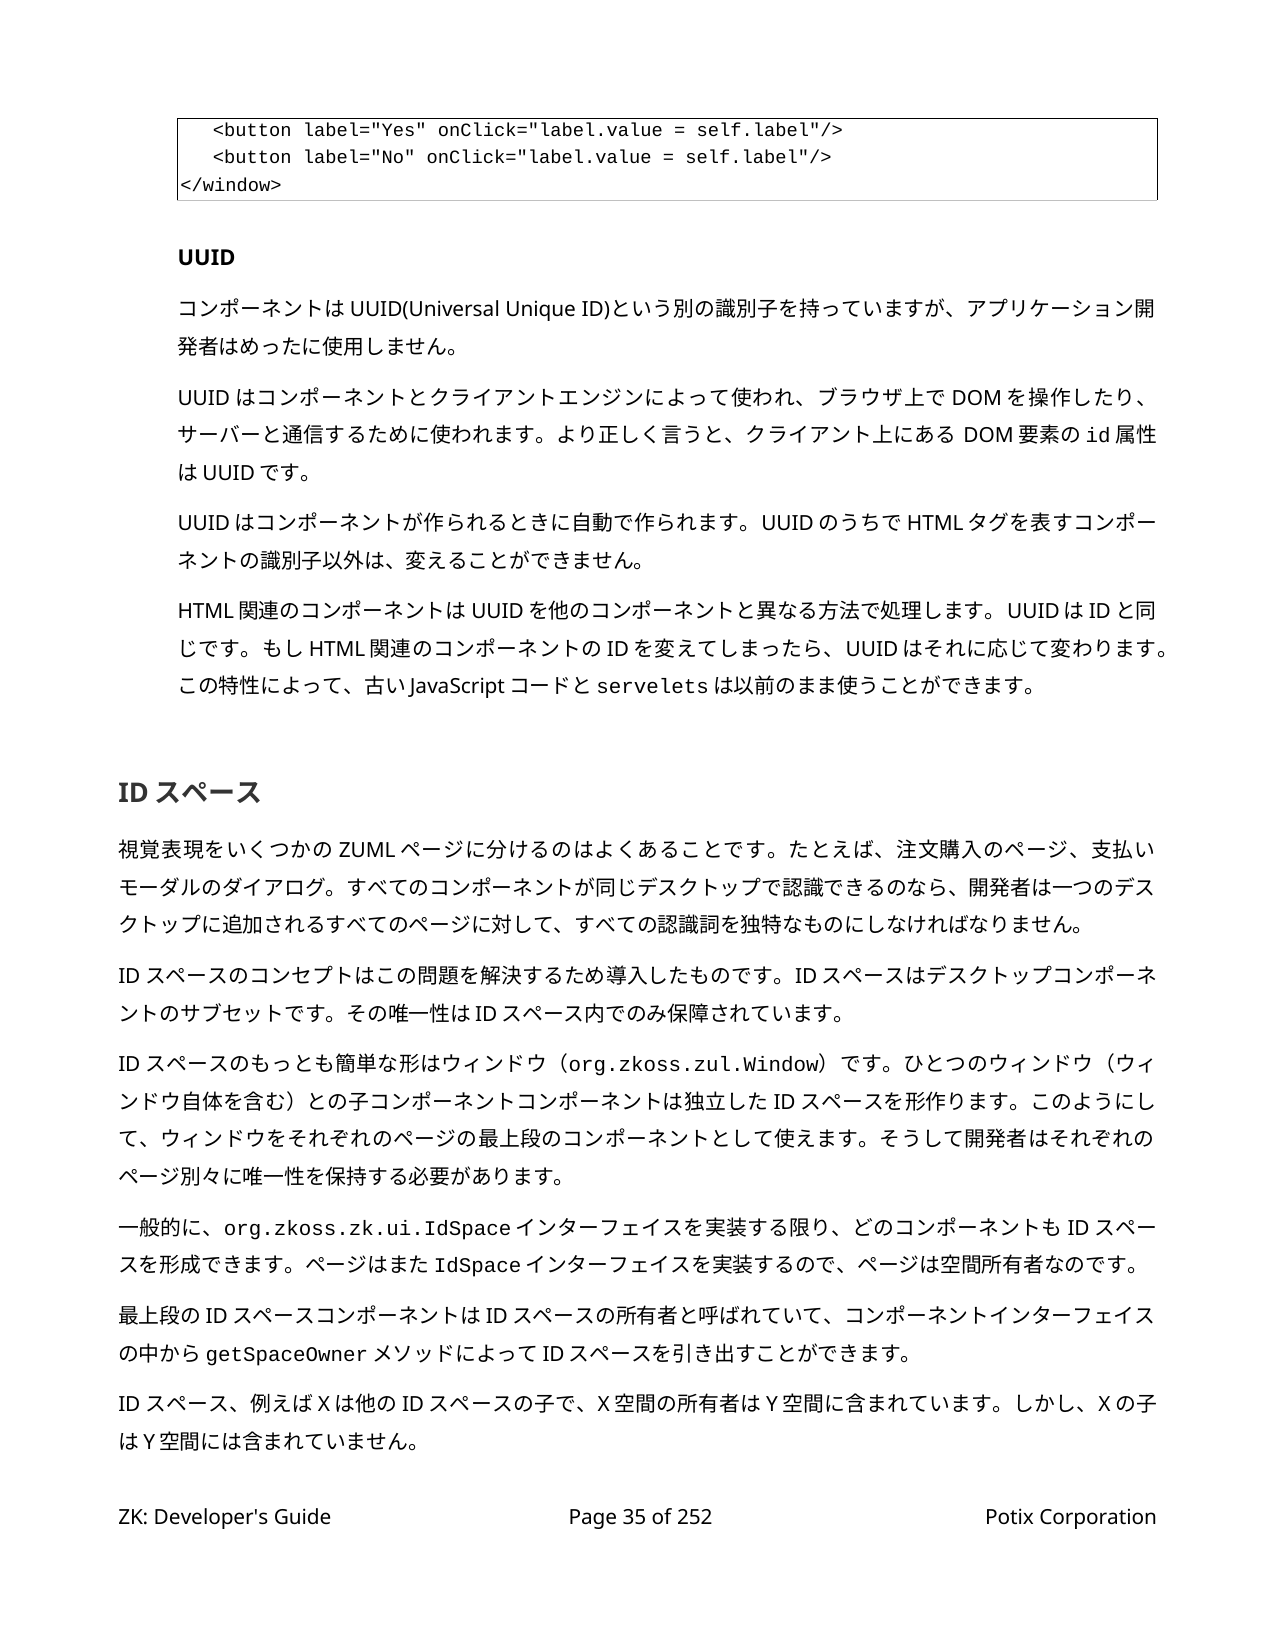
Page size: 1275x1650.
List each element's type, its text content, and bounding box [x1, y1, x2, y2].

text コンポーネントはUUID(Universal Unique ID)という別の識別子を持っていますが、アプリケーション開発者はめったに使用しません。 [177, 293, 1157, 360]
text <button label="Yes" onClick="label.value = self.label"/> [178, 119, 1157, 142]
text <button label="No" onClick="label.value = self.label"/> [178, 145, 1157, 169]
text UUIDはコンポーネントが作られるときに自動で作られます。UUIDのうちでHTMLタグを表すコンポーネントの識別子以外は、変えることができません。 [177, 507, 1157, 574]
text IDスペースのもっとも簡単な形はウィンドウ（org.zkoss.zul.Window）です。ひとつのウィンドウ（ウィンドウ自体を含む）との子コンポーネントコンポーネントは独立したIDスペースを形作ります。このようにして、ウィンドウをそれぞれのページの最上段のコンポーネントとして使えます。そうして開発者はそれぞれのページ別々に唯一性を保持する必要があります。 [118, 1048, 1157, 1190]
text UUIDはコンポーネントとクライアントエンジンによって使われ、ブラウザ上でDOMを操作したり、サーバーと通信するために使われます。より正しく言うと、クライアント上にあるDOM要素のid属性はUUIDです。 [177, 381, 1157, 486]
text 最上段のIDスペースコンポーネントはIDスペースの所有者と呼ばれていて、コンポーネントインターフェイスの中からgetSpaceOwnerメソッドによってIDスペースを引き出すことができます。 [118, 1299, 1157, 1367]
text IDスペース、例えばXは他のIDスペースの子で、X空間の所有者はY空間に含まれています。しかし、Xの子はY空間には含まれていません。 [118, 1388, 1157, 1455]
subtitle UUID [177, 242, 1157, 272]
text </window> [178, 172, 1157, 200]
text 視覚表現をいくつかのZUMLページに分けるのはよくあることです。たとえば、注文購入のページ、支払いモーダルのダイアログ。すべてのコンポーネントが同じデスクトップで認識できるのなら、開発者は一つのデスクトップに追加されるすべてのページに対して、すべての認識詞を独特なものにしなければなりません。 [118, 834, 1157, 939]
subtitle IDスペース [118, 771, 1157, 810]
text HTML関連のコンポーネントはUUIDを他のコンポーネントと異なる方法で処理します。UUIDはIDと同じです。もしHTML関連のコンポーネントのIDを変えてしまったら、UUIDはそれに応じて変わります。この特性によって、古いJavaScriptコードとserveletsは以前のまま使うことができます。 [177, 595, 1157, 700]
text 一般的に、org.zkoss.zk.ui.IdSpaceインターフェイスを実装する限り、どのコンポーネントもIDスペースを形成できます。ページはまたIdSpaceインターフェイスを実装するので、ページは空間所有者なのです。 [118, 1211, 1157, 1279]
text IDスペースのコンセプトはこの問題を解決するため導入したものです。IDスペースはデスクトップコンポーネントのサブセットです。その唯一性はIDスペース内でのみ保障されています。 [118, 959, 1157, 1027]
